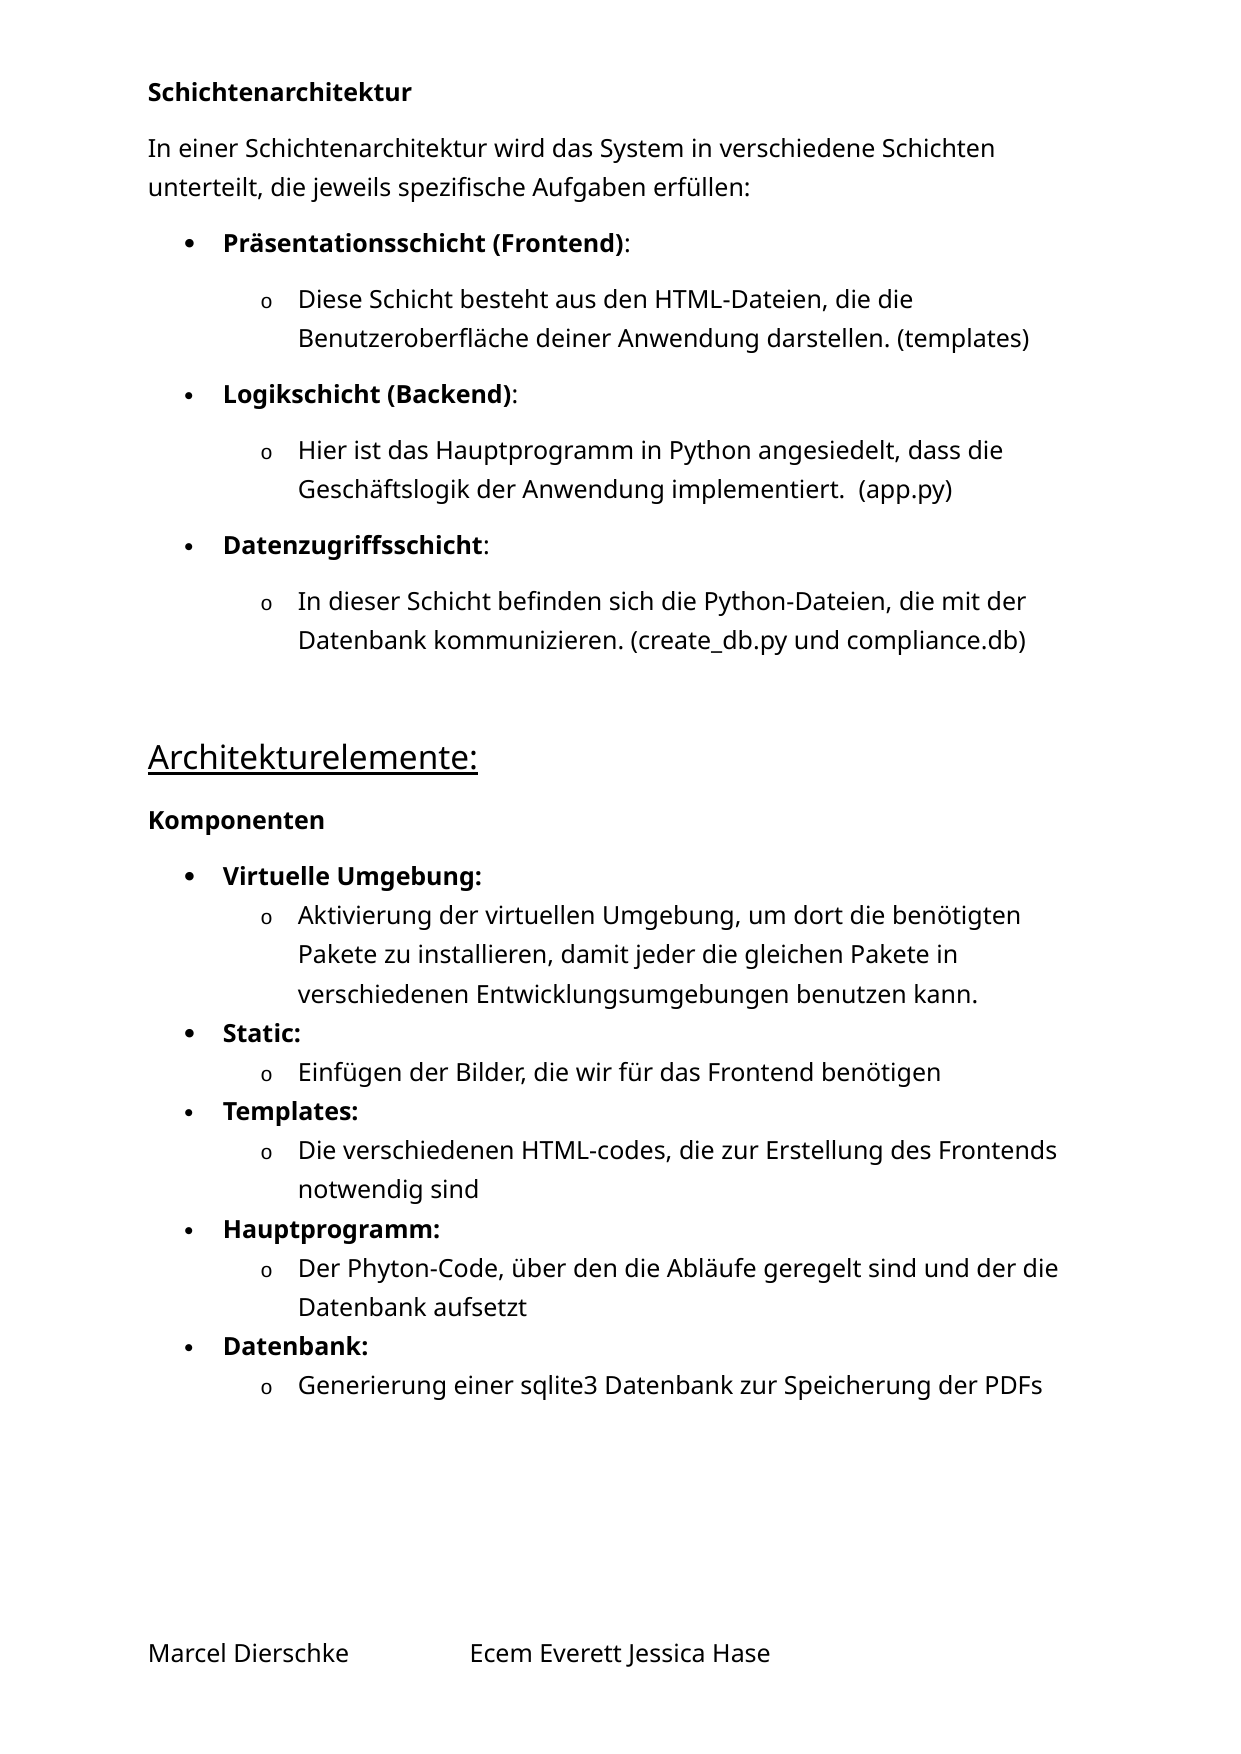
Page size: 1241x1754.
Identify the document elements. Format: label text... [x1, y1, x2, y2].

list Datenbank: [185, 1329, 1093, 1363]
list Präsentationsschicht (Frontend): [185, 226, 1093, 260]
list In dieser Schicht befinden sich die Python-Dateien, die mit der Datenbank kommunizieren. (create_db.py und compliance.db) [260, 583, 1093, 657]
list Die verschiedenen HTML-codes, die zur Erstellung des Frontends notwendig sind [260, 1133, 1093, 1206]
text Komponenten [148, 803, 1093, 837]
text Architekturelemente: [148, 734, 1093, 779]
list Static: [185, 1016, 1093, 1049]
list Diese Schicht besteht aus den HTML-Dateien, die die Benutzeroberfläche deiner Anwendung darstellen. (templates) [260, 282, 1093, 355]
list Hier ist das Hauptprogramm in Python angesiedelt, dass die Geschäftslogik der Anwendung implementiert. (app.py) [260, 432, 1093, 506]
text Schichtenarchitektur [148, 75, 1093, 109]
list Generierung einer sqlite3 Datenbank zur Speicherung der PDFs [260, 1368, 1093, 1402]
list Templates: [185, 1094, 1093, 1128]
list Einfügen der Bilder, die wir für das Frontend benötigen [260, 1055, 1093, 1089]
text In einer Schichtenarchitektur wird das System in verschiedene Schichten unterteilt, die jeweils spezifische Aufgaben erfüllen: [148, 131, 1093, 204]
list Hauptprogramm: [185, 1211, 1093, 1245]
list Aktivierung der virtuellen Umgebung, um dort die benötigten Pakete zu installieren, damit jeder die gleichen Pakete in verschiedenen Entwicklungsumgebungen benutzen kann. [260, 898, 1093, 1010]
list Virtuelle Umgebung: [185, 859, 1093, 893]
list Der Phyton-Code, über den die Abläufe geregelt sind und der die Datenbank aufsetzt [260, 1251, 1093, 1324]
list Datenzugriffsschicht: [185, 527, 1093, 562]
list Logikschicht (Backend): [185, 377, 1093, 411]
